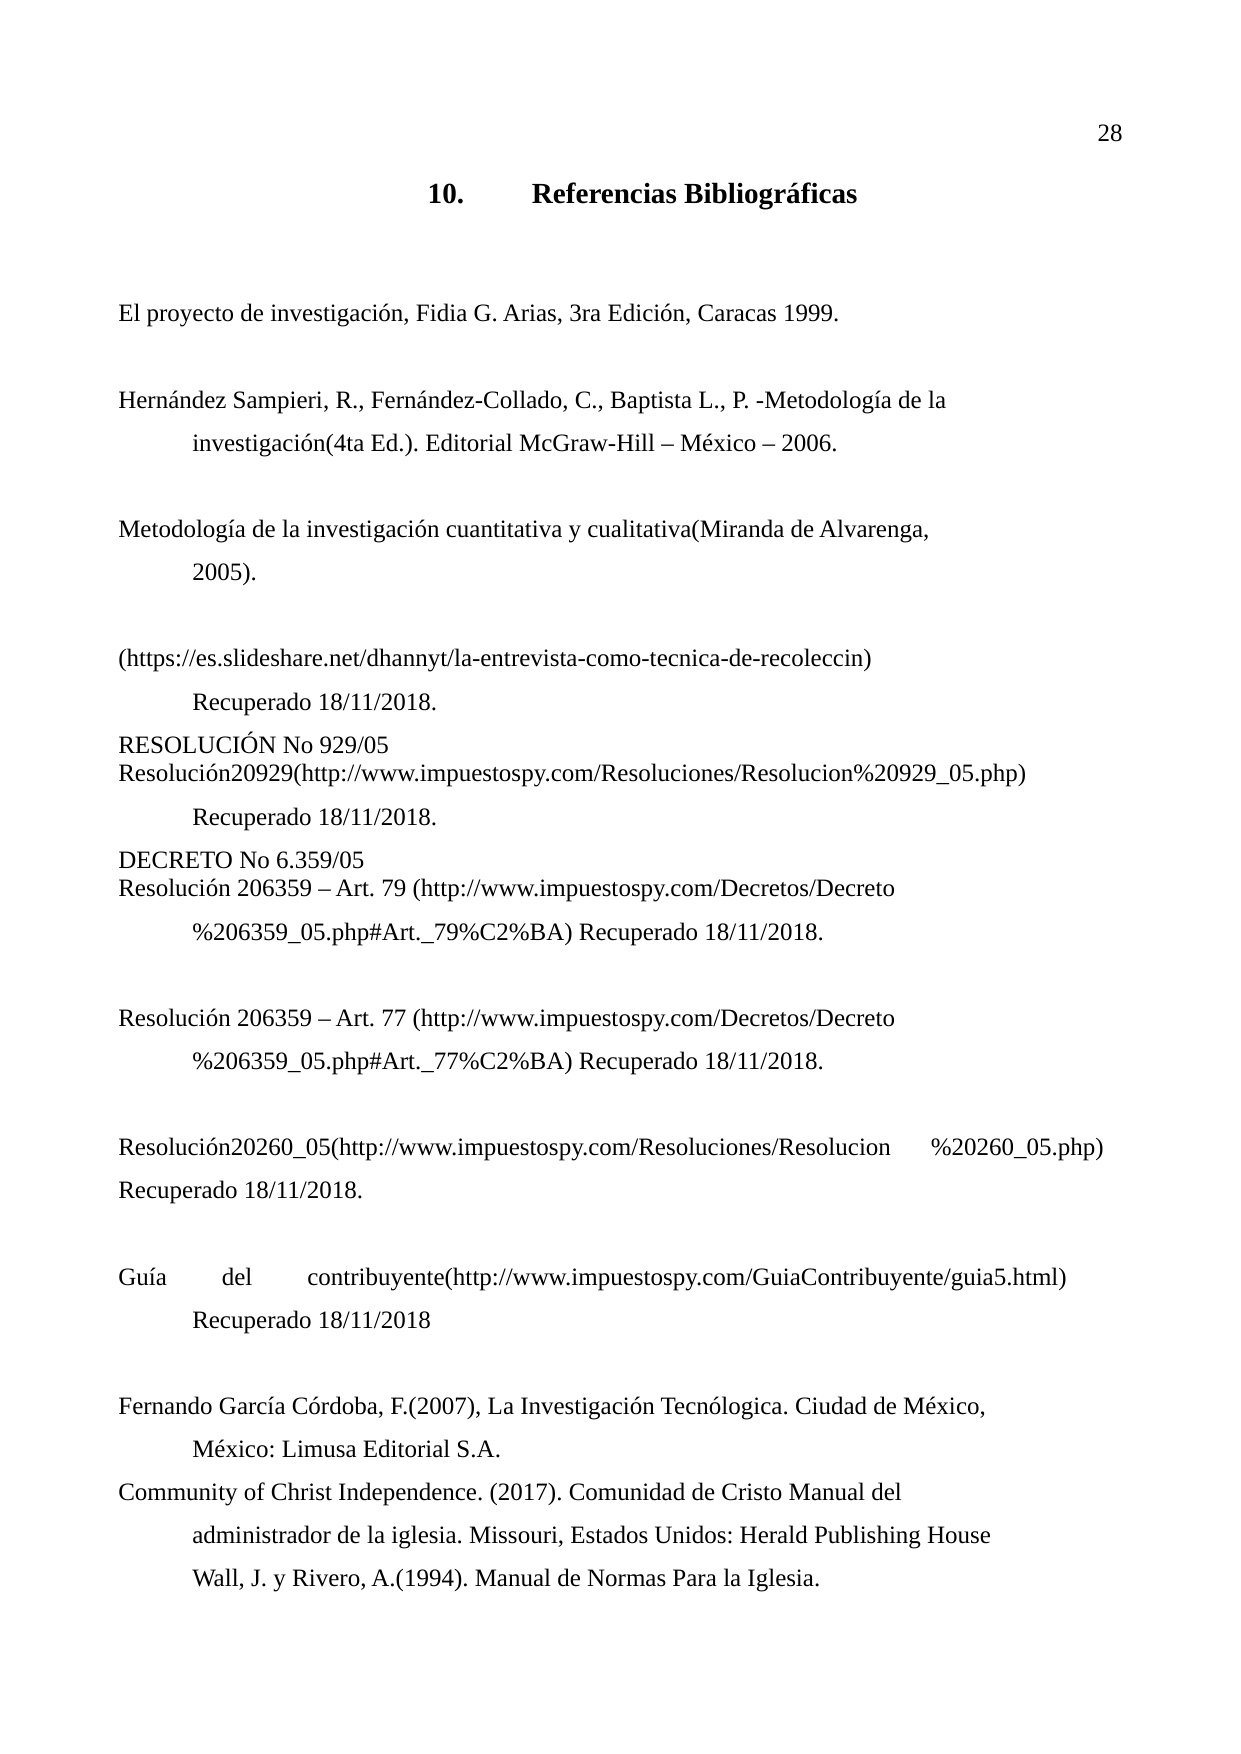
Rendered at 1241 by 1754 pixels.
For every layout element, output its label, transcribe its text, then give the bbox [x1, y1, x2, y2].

text Hernández Sampieri, R., Fernández-Collado, C., Baptista L., P. -Metodología de la [118, 385, 1122, 413]
list Referencias Bibliográficas [156, 176, 1122, 210]
text Resolución20260_05(http://www.impuestospy.com/Resoluciones/Resolucion %20260_05.php) Recuperado 18/11/2018. [118, 1132, 1122, 1204]
text (https://es.slideshare.net/dhannyt/la-entrevista-como-tecnica-de-recoleccin) [118, 643, 1122, 672]
text Resolución20929(http://www.impuestospy.com/Resoluciones/Resolucion%20929_05.php) Recuperado 18/11/2018. [118, 758, 1122, 830]
text Recuperado 18/11/2018. [118, 687, 1122, 715]
text El proyecto de investigación, Fidia G. Arias, 3ra Edición, Caracas 1999. [118, 298, 1122, 327]
text RESOLUCIÓN No 929/05 [118, 730, 1122, 758]
text DECRETO No 6.359/05 [118, 845, 1122, 873]
text investigación(4ta Ed.). Editorial McGraw-Hill – México – 2006. [118, 428, 1122, 457]
text administrador de la iglesia. Missouri, Estados Unidos: Herald Publishing House [118, 1520, 1122, 1549]
text Fernando García Córdoba, F.(2007), La Investigación Tecnólogica. Ciudad de México, [118, 1391, 1122, 1420]
text Resolución 206359 – Art. 77 (http://www.impuestospy.com/Decretos/Decreto [118, 1003, 1122, 1032]
text Community of Christ Independence. (2017). Comunidad de Cristo Manual del [118, 1477, 1122, 1506]
text Metodología de la investigación cuantitativa y cualitativa(Miranda de Alvarenga, [118, 514, 1122, 543]
text %206359_05.php#Art._77%C2%BA) Recuperado 18/11/2018. [118, 1046, 1122, 1075]
text Guía del contribuyente(http://www.impuestospy.com/GuiaContribuyente/guia5.html) Recuperado 18/11/2018 [118, 1262, 1122, 1333]
text México: Limusa Editorial S.A. [118, 1434, 1122, 1463]
text %206359_05.php#Art._79%C2%BA) Recuperado 18/11/2018. [118, 917, 1122, 945]
text 2005). [118, 557, 1122, 586]
text Resolución 206359 – Art. 79 (http://www.impuestospy.com/Decretos/Decreto [118, 873, 1122, 902]
text Wall, J. y Rivero, A.(1994). Manual de Normas Para la Iglesia. [118, 1563, 1122, 1592]
